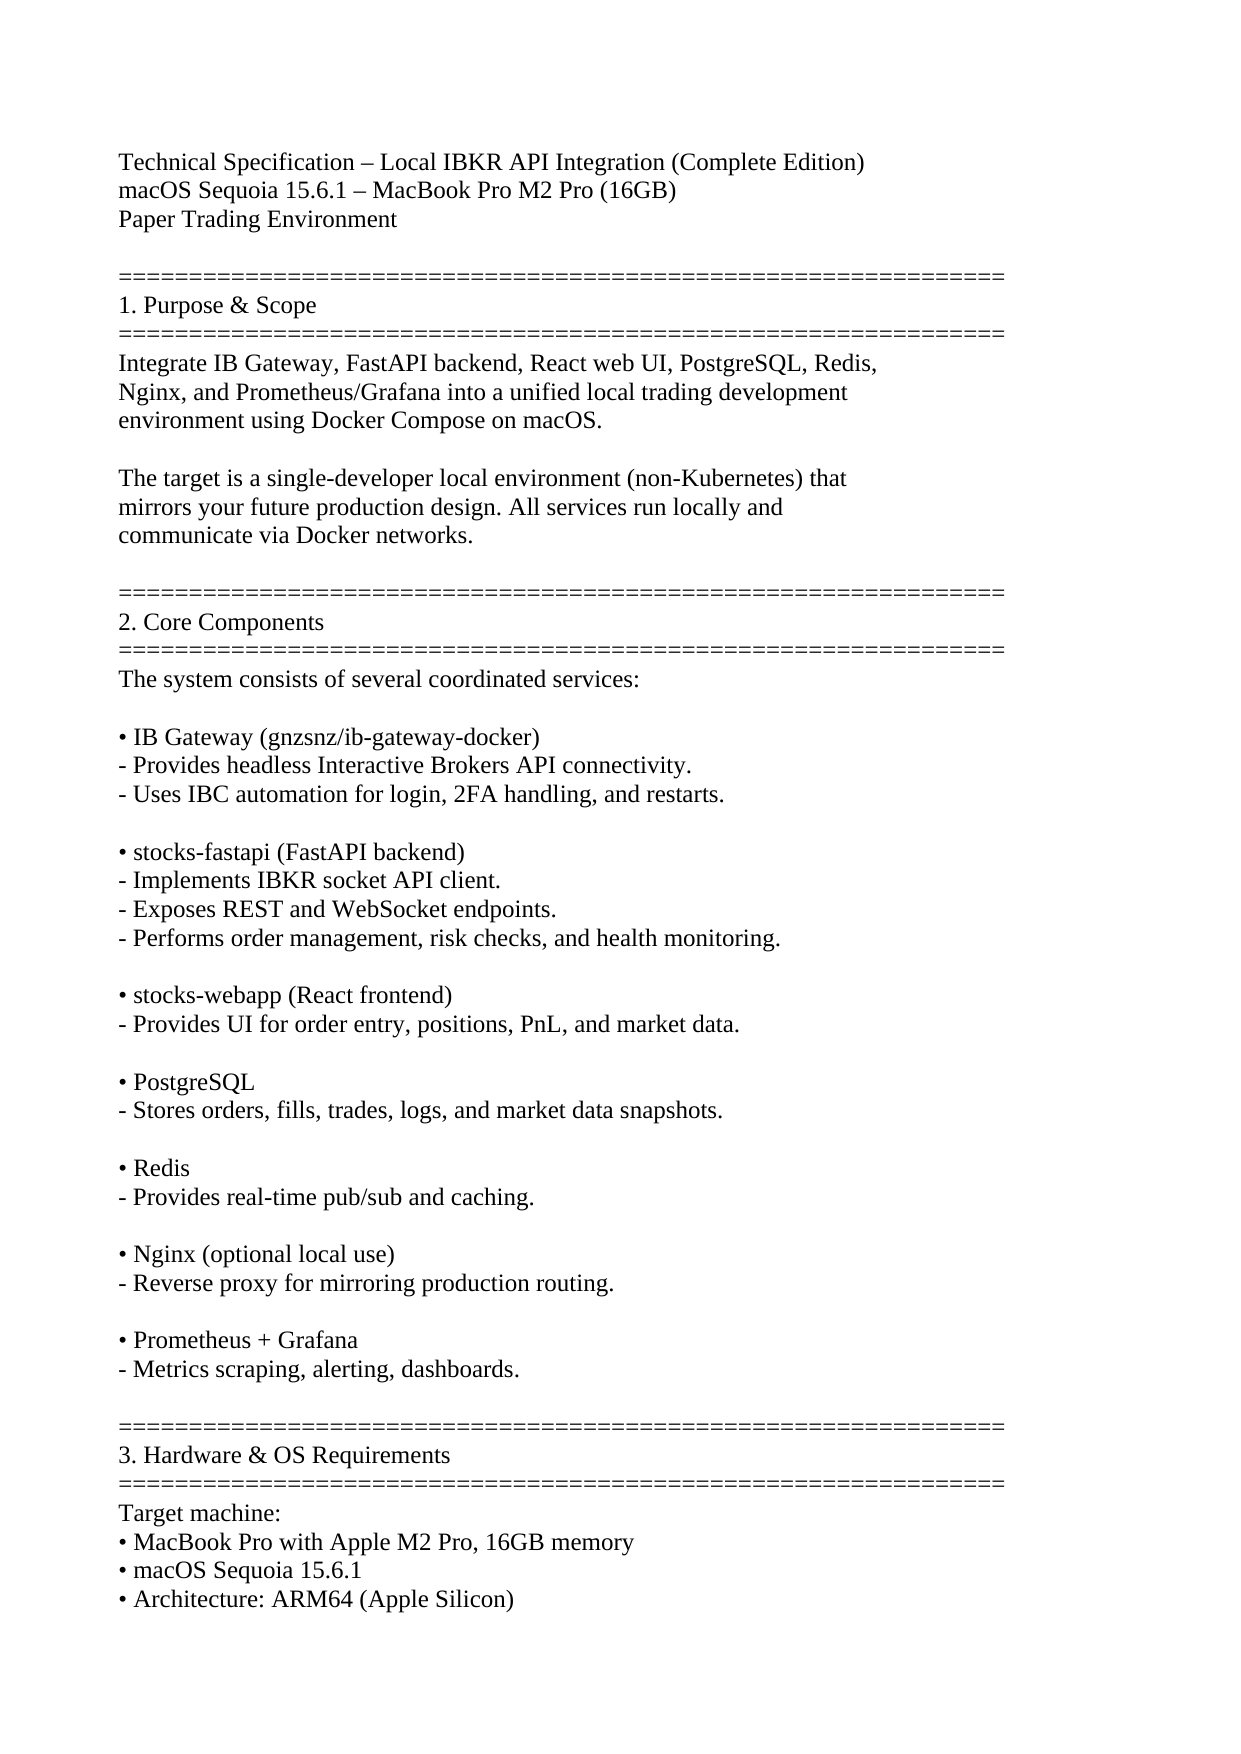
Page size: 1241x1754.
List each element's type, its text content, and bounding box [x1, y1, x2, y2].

text Integrate IB Gateway, FastAPI backend, React web UI, PostgreSQL, Redis, [118, 348, 1122, 377]
text • MacBook Pro with Apple M2 Pro, 16GB memory [118, 1527, 1122, 1556]
text 2. Core Components [118, 607, 1122, 636]
text • Nginx (optional local use) [118, 1239, 1122, 1268]
text • Redis [118, 1153, 1122, 1182]
text The target is a single-developer local environment (non-Kubernetes) that [118, 463, 1122, 492]
text =============================================================== [118, 636, 1122, 664]
text - Exposes REST and WebSocket endpoints. [118, 894, 1122, 923]
text Target machine: [118, 1498, 1122, 1527]
text • Prometheus + Grafana [118, 1326, 1122, 1354]
text - Provides real‑time pub/sub and caching. [118, 1182, 1122, 1211]
text • stocks-webapp (React frontend) [118, 981, 1122, 1009]
text mirrors your future production design. All services run locally and [118, 492, 1122, 521]
text - Reverse proxy for mirroring production routing. [118, 1268, 1122, 1297]
text - Metrics scraping, alerting, dashboards. [118, 1354, 1122, 1383]
text • IB Gateway (gnzsnz/ib-gateway-docker) [118, 722, 1122, 751]
text - Provides headless Interactive Brokers API connectivity. [118, 751, 1122, 779]
text • PostgreSQL [118, 1067, 1122, 1096]
text - Uses IBC automation for login, 2FA handling, and restarts. [118, 779, 1122, 808]
text macOS Sequoia 15.6.1 – MacBook Pro M2 Pro (16GB) [118, 176, 1122, 204]
text • Architecture: ARM64 (Apple Silicon) [118, 1584, 1122, 1613]
text =============================================================== [118, 262, 1122, 291]
text =============================================================== [118, 1469, 1122, 1498]
text =============================================================== [118, 1412, 1122, 1441]
text =============================================================== [118, 578, 1122, 607]
text The system consists of several coordinated services: [118, 664, 1122, 693]
text =============================================================== [118, 319, 1122, 348]
text - Stores orders, fills, trades, logs, and market data snapshots. [118, 1096, 1122, 1124]
text • macOS Sequoia 15.6.1 [118, 1556, 1122, 1584]
text - Performs order management, risk checks, and health monitoring. [118, 923, 1122, 952]
text communicate via Docker networks. [118, 521, 1122, 549]
text - Implements IBKR socket API client. [118, 866, 1122, 894]
text - Provides UI for order entry, positions, PnL, and market data. [118, 1009, 1122, 1038]
text environment using Docker Compose on macOS. [118, 406, 1122, 434]
text • stocks-fastapi (FastAPI backend) [118, 837, 1122, 866]
text Technical Specification – Local IBKR API Integration (Complete Edition) [118, 147, 1122, 176]
text Nginx, and Prometheus/Grafana into a unified local trading development [118, 377, 1122, 406]
text Paper Trading Environment [118, 204, 1122, 233]
text 3. Hardware & OS Requirements [118, 1441, 1122, 1469]
text 1. Purpose & Scope [118, 291, 1122, 319]
